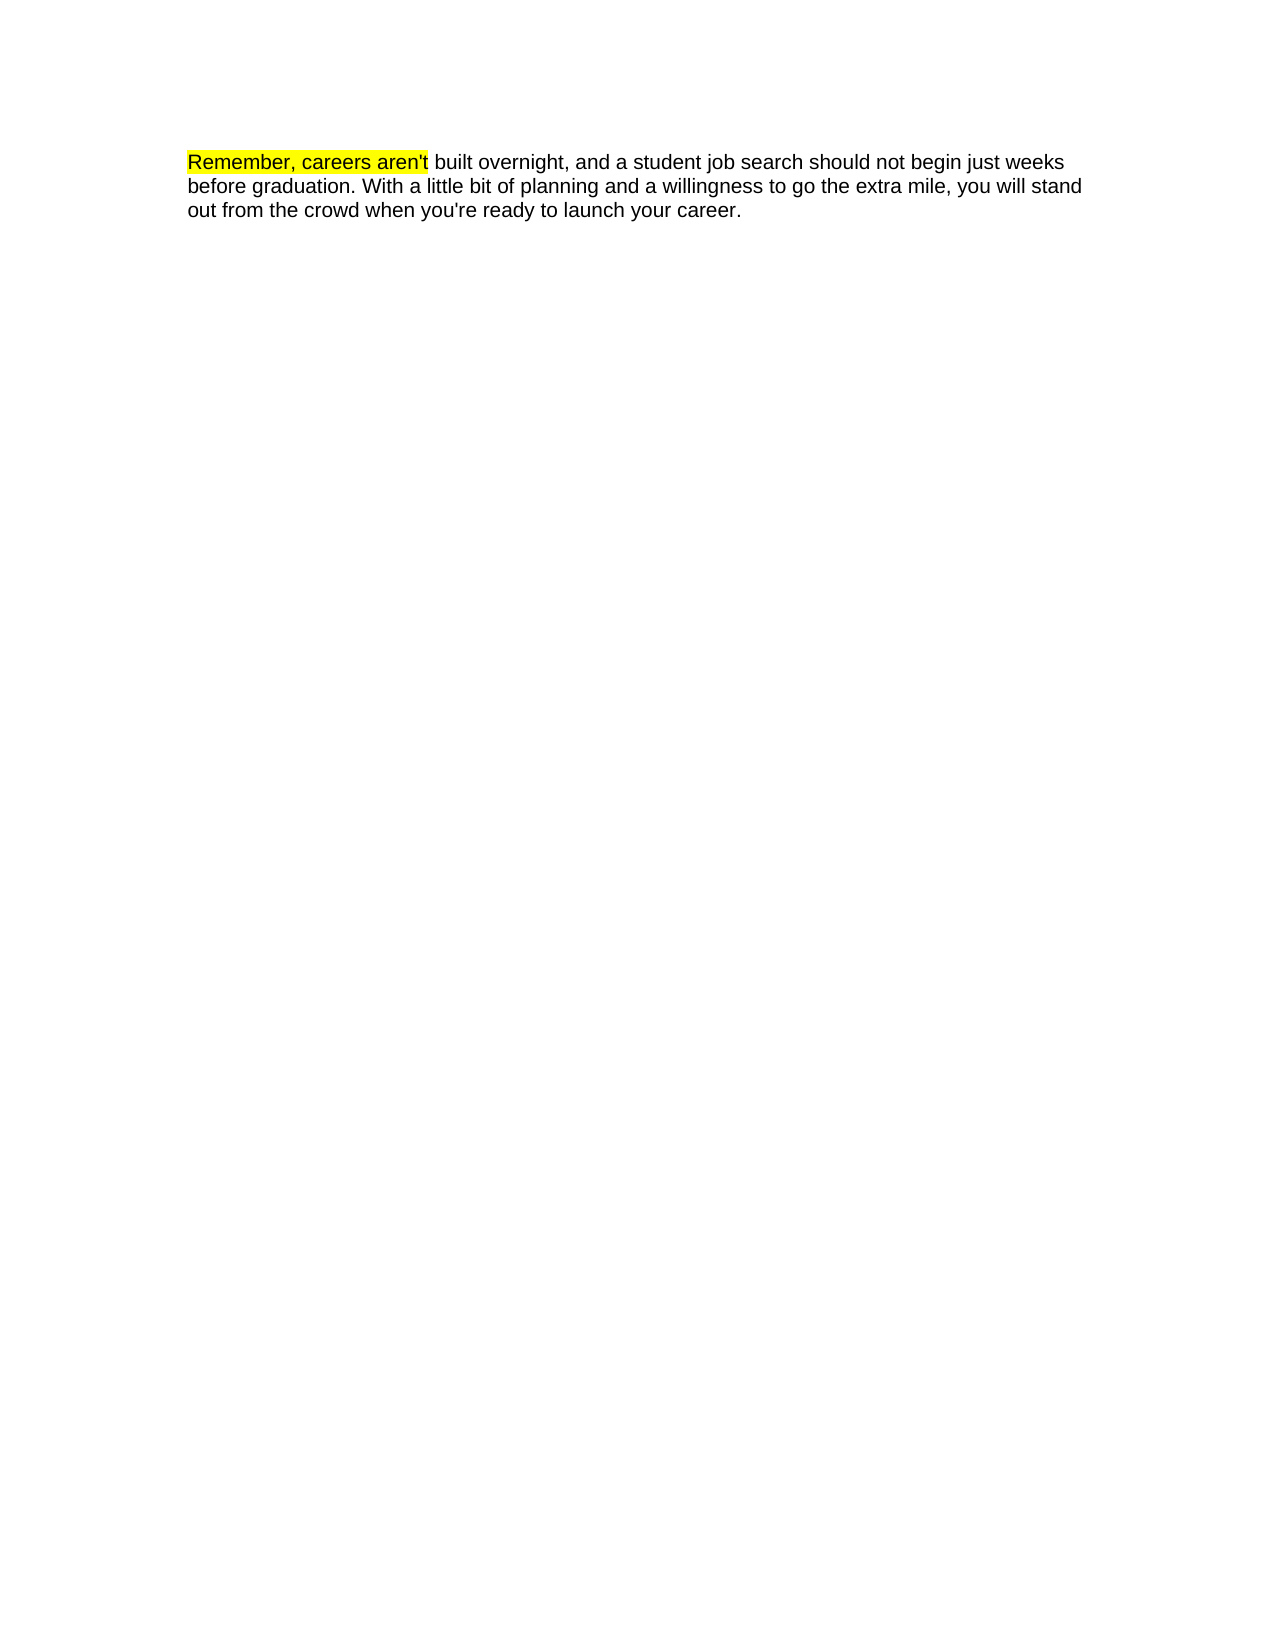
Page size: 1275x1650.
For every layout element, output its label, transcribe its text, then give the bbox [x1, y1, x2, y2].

text Remember, careers aren't built overnight, and a student job search should not begin just weeks before graduation. With a little bit of planning and a willingness to go the extra mile, you will stand out from the crowd when you're ready to launch your career. [187, 150, 1088, 222]
